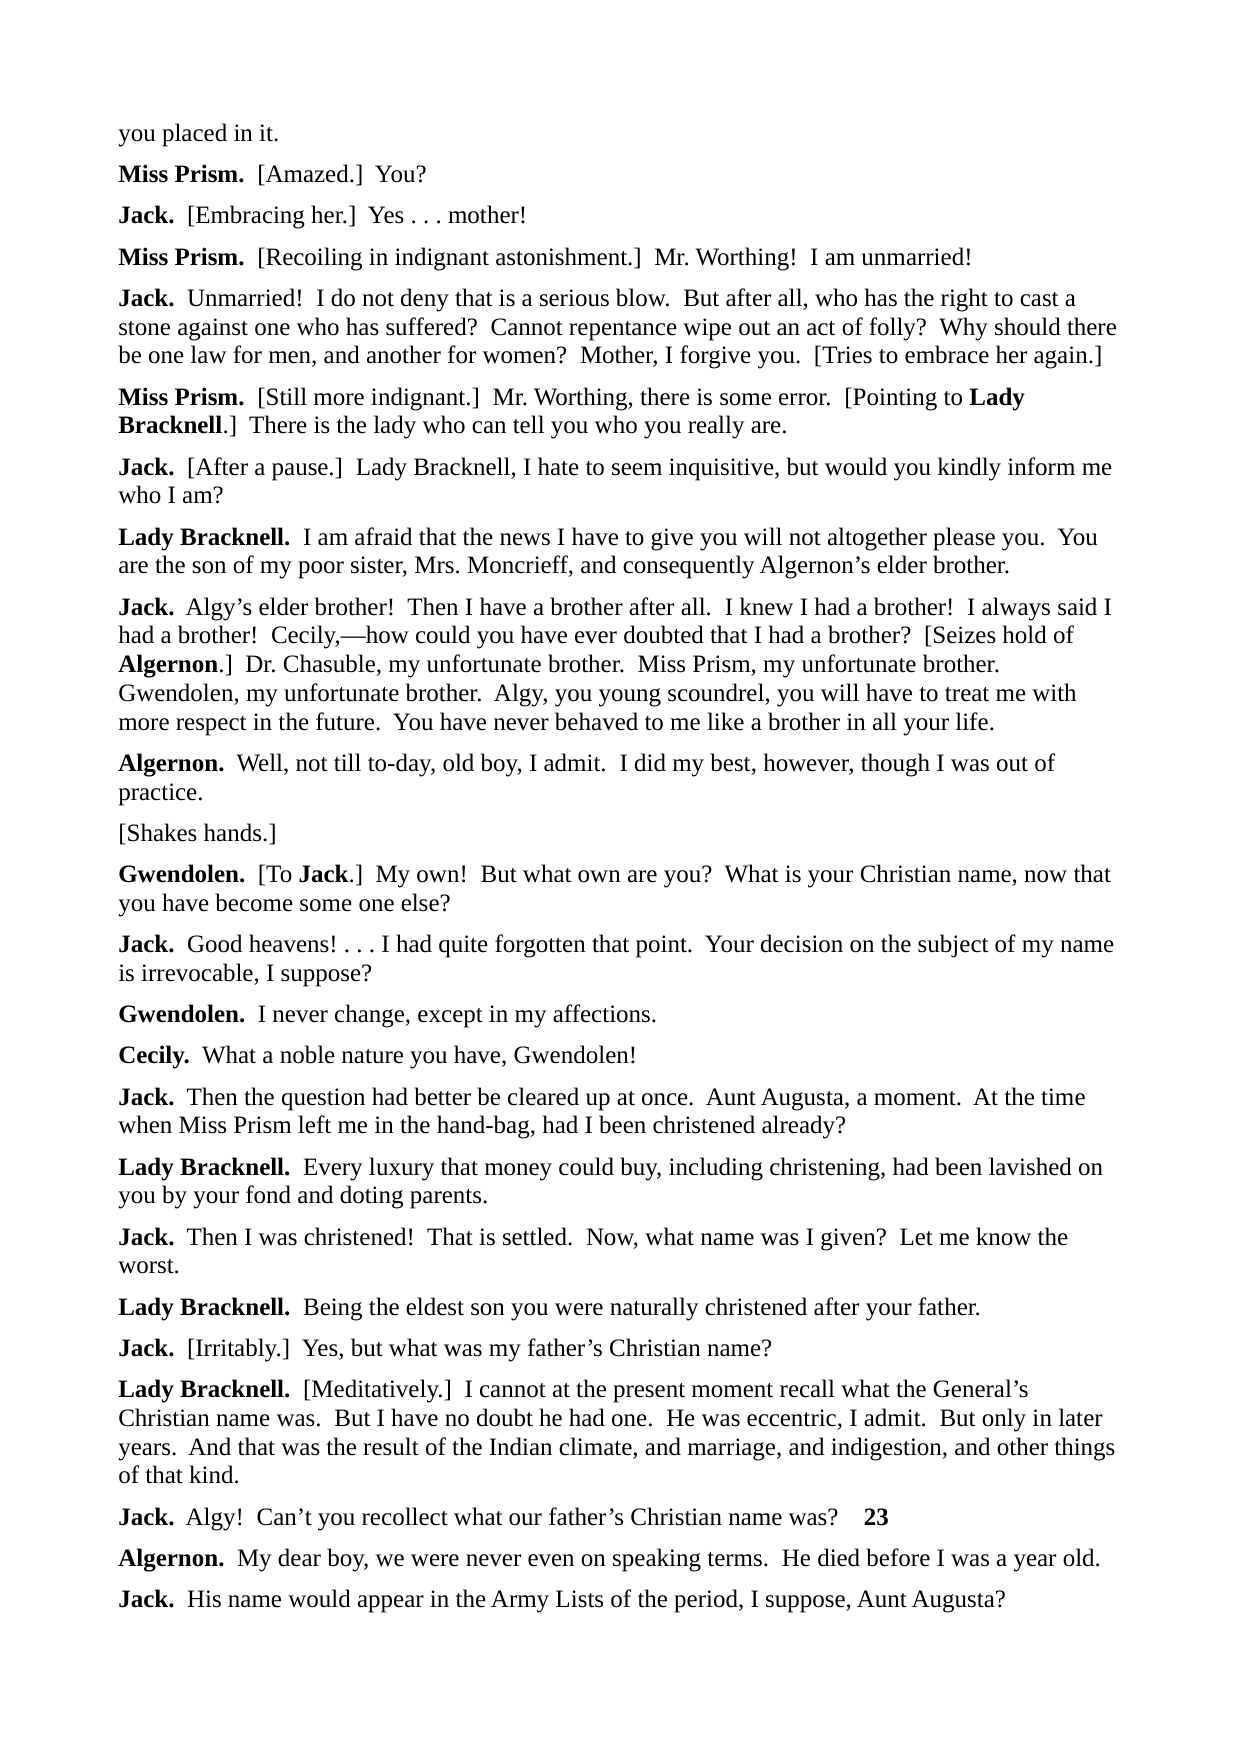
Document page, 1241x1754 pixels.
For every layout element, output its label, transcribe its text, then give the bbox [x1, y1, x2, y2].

text Lady Bracknell. I am afraid that the news I have to give you will not altogether please you. You are the son of my poor sister, Mrs. Moncrieff, and consequently Algernon’s elder brother. [118, 522, 1122, 579]
text Miss Prism. [Recoiling in indignant astonishment.] Mr. Worthing! I am unmarried! [118, 242, 1122, 271]
text Cecily. What a noble nature you have, Gwendolen! [118, 1041, 1122, 1069]
text Jack. Algy’s elder brother! Then I have a brother after all. I knew I had a brother! I always said I had a brother! Cecily,—how could you have ever doubted that I had a brother? [Seizes hold of Algernon.] Dr. Chasuble, my unfortunate brother. Miss Prism, my unfortunate brother. Gwendolen, my unfortunate brother. Algy, you young scoundrel, you will have to treat me with more respect in the future. You have never behaved to me like a brother in all your life. [118, 592, 1122, 736]
text [Shakes hands.] [118, 818, 1122, 847]
text Jack. Algy! Can’t you recollect what our father’s Christian name was? 23 [118, 1502, 1122, 1531]
text Jack. Unmarried! I do not deny that is a serious blow. But after all, who has the right to cast a stone against one who has suffered? Cannot repentance wipe out an act of folly? Why should there be one law for men, and another for women? Mother, I forgive you. [Tries to embrace her again.] [118, 283, 1122, 369]
text Jack. [Embracing her.] Yes . . . mother! [118, 201, 1122, 229]
text Jack. [Irritably.] Yes, but what was my father’s Christian name? [118, 1333, 1122, 1362]
text Algernon. My dear boy, we were never even on speaking terms. He died before I was a year old. [118, 1543, 1122, 1572]
text Jack. [After a pause.] Lady Bracknell, I hate to seem inquisitive, but would you kindly inform me who I am? [118, 452, 1122, 509]
text Gwendolen. [To Jack.] My own! But what own are you? What is your Christian name, now that you have become some one else? [118, 859, 1122, 917]
text Lady Bracknell. [Meditatively.] I cannot at the present moment recall what the General’s Christian name was. But I have no doubt he had one. He was eccentric, I admit. But only in later years. And that was the result of the Indian climate, and marriage, and indigestion, and other things of that kind. [118, 1374, 1122, 1489]
text Lady Bracknell. Being the eldest son you were naturally christened after your father. [118, 1292, 1122, 1321]
text Miss Prism. [Amazed.] You? [118, 159, 1122, 188]
text Miss Prism. [Still more indignant.] Mr. Worthing, there is some error. [Pointing to Lady Bracknell.] There is the lady who can tell you who you really are. [118, 382, 1122, 439]
text Jack. His name would appear in the Army Lists of the period, I suppose, Aunt Augusta? [118, 1584, 1122, 1613]
text Jack. Then the question had better be cleared up at once. Aunt Augusta, a moment. At the time when Miss Prism left me in the hand-bag, had I been christened already? [118, 1082, 1122, 1139]
text Lady Bracknell. Every luxury that money could buy, including christening, had been lavished on you by your fond and doting parents. [118, 1152, 1122, 1209]
text Jack. Good heavens! . . . I had quite forgotten that point. Your decision on the subject of my name is irrevocable, I suppose? [118, 929, 1122, 987]
text Jack. Then I was christened! That is settled. Now, what name was I given? Let me know the worst. [118, 1222, 1122, 1279]
text Gwendolen. I never change, except in my affections. [118, 999, 1122, 1028]
text you placed in it. [118, 118, 1122, 147]
text Algernon. Well, not till to-day, old boy, I admit. I did my best, however, though I was out of practice. [118, 748, 1122, 806]
